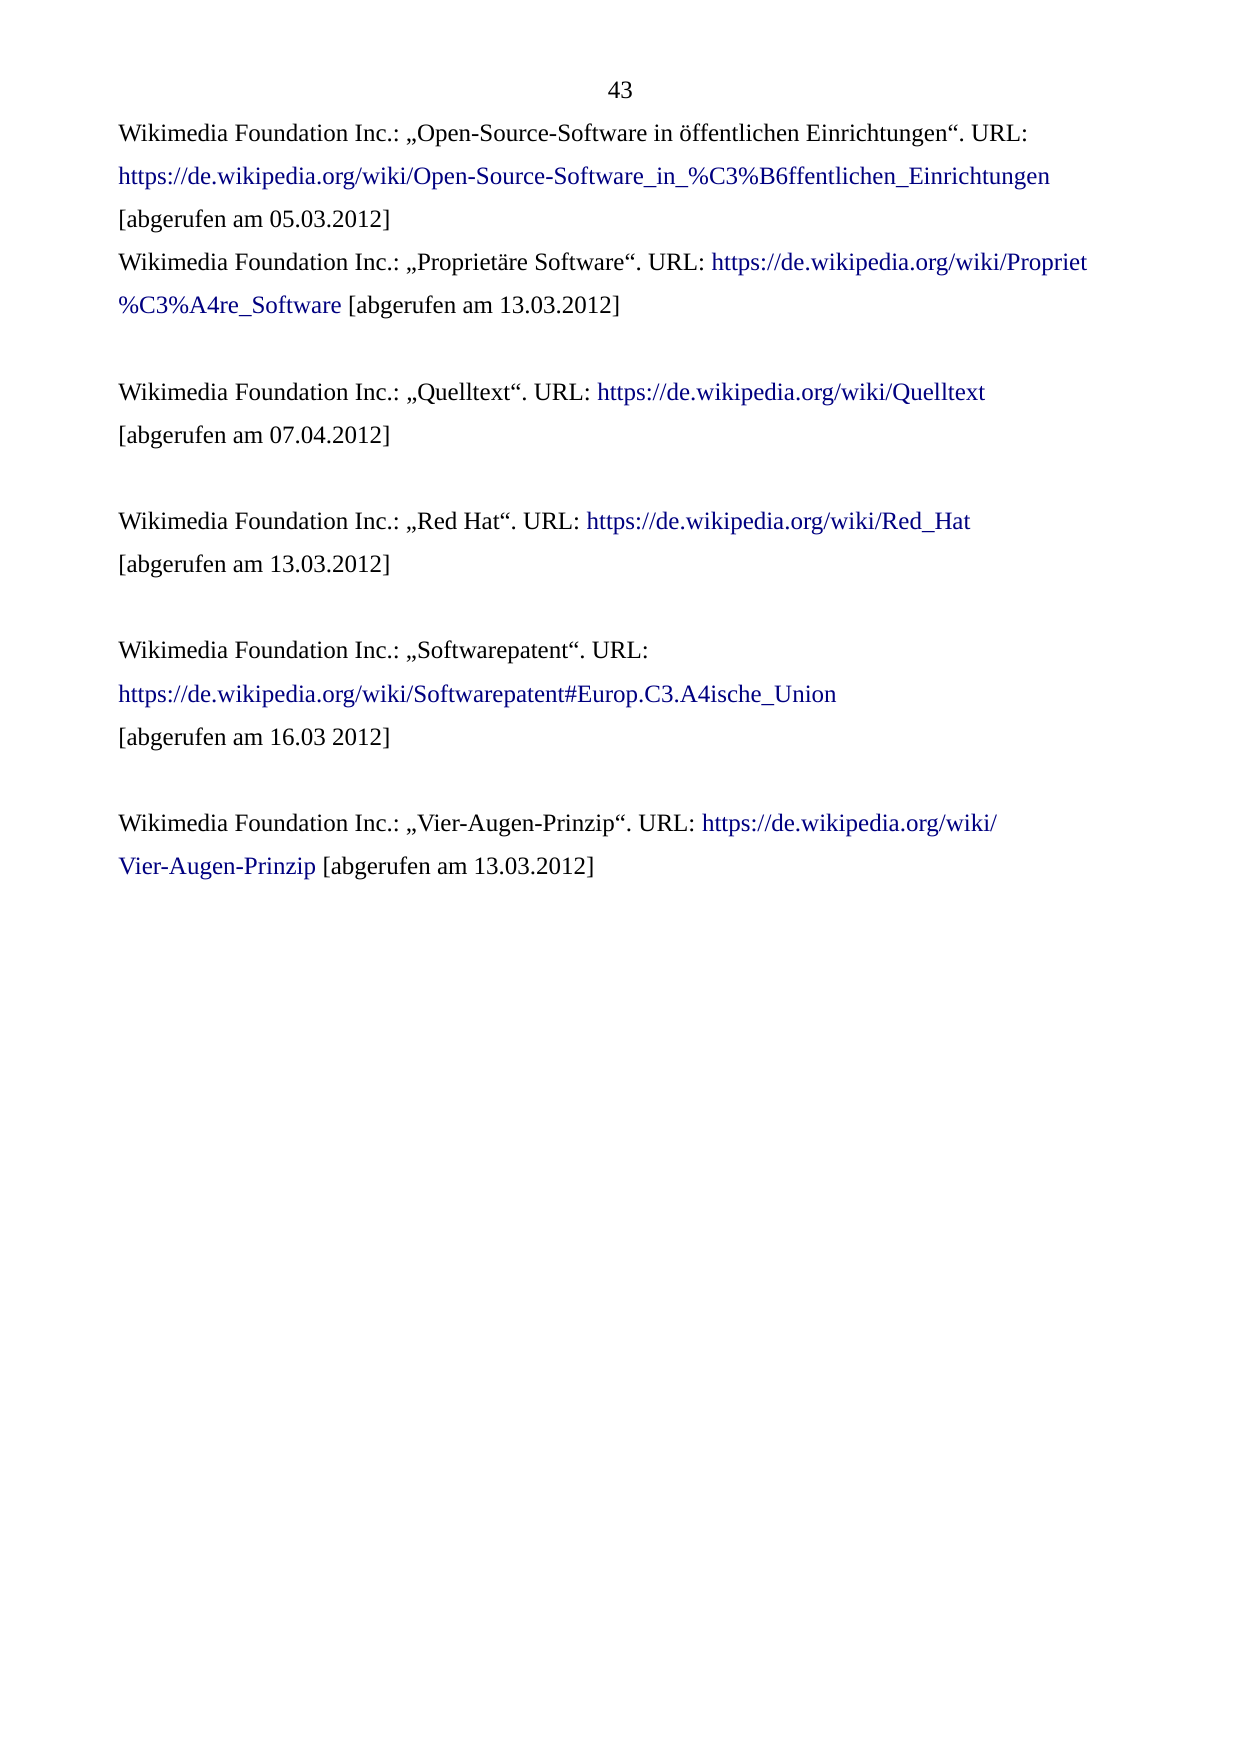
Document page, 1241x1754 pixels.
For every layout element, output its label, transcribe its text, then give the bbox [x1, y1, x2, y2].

text Wikimedia Foundation Inc.: „Vier-Augen-Prinzip“. URL: https://de.wikipedia.org/wiki/ [118, 808, 1122, 837]
text [abgerufen am 16.03 2012] [118, 722, 1122, 751]
text [abgerufen am 13.03.2012] [118, 549, 1122, 578]
text [abgerufen am 05.03.2012] [118, 204, 1122, 233]
text Wikimedia Foundation Inc.: „Proprietäre Software“. URL: https://de.wikipedia.org/wiki/Propriet%C3%A4re_Software [abgerufen am 13.03.2012] [118, 247, 1122, 319]
text Wikimedia Foundation Inc.: „Quelltext“. URL: https://de.wikipedia.org/wiki/Quelltext [118, 377, 1122, 406]
text Wikimedia Foundation Inc.: „Open-Source-Software in öffentlichen Einrichtungen“. URL: https://de.wikipedia.org/wiki/Open-Source-Software_in_%C3%B6ffentlichen_Einrichtungen [118, 118, 1122, 190]
text [abgerufen am 07.04.2012] [118, 420, 1122, 449]
text Vier-Augen-Prinzip [abgerufen am 13.03.2012] [118, 851, 1122, 880]
text Wikimedia Foundation Inc.: „Red Hat“. URL: https://de.wikipedia.org/wiki/Red_Hat [118, 506, 1122, 535]
text Wikimedia Foundation Inc.: „Softwarepatent“. URL: https://de.wikipedia.org/wiki/Softwarepatent#Europ.C3.A4ische_Union [118, 636, 1122, 707]
